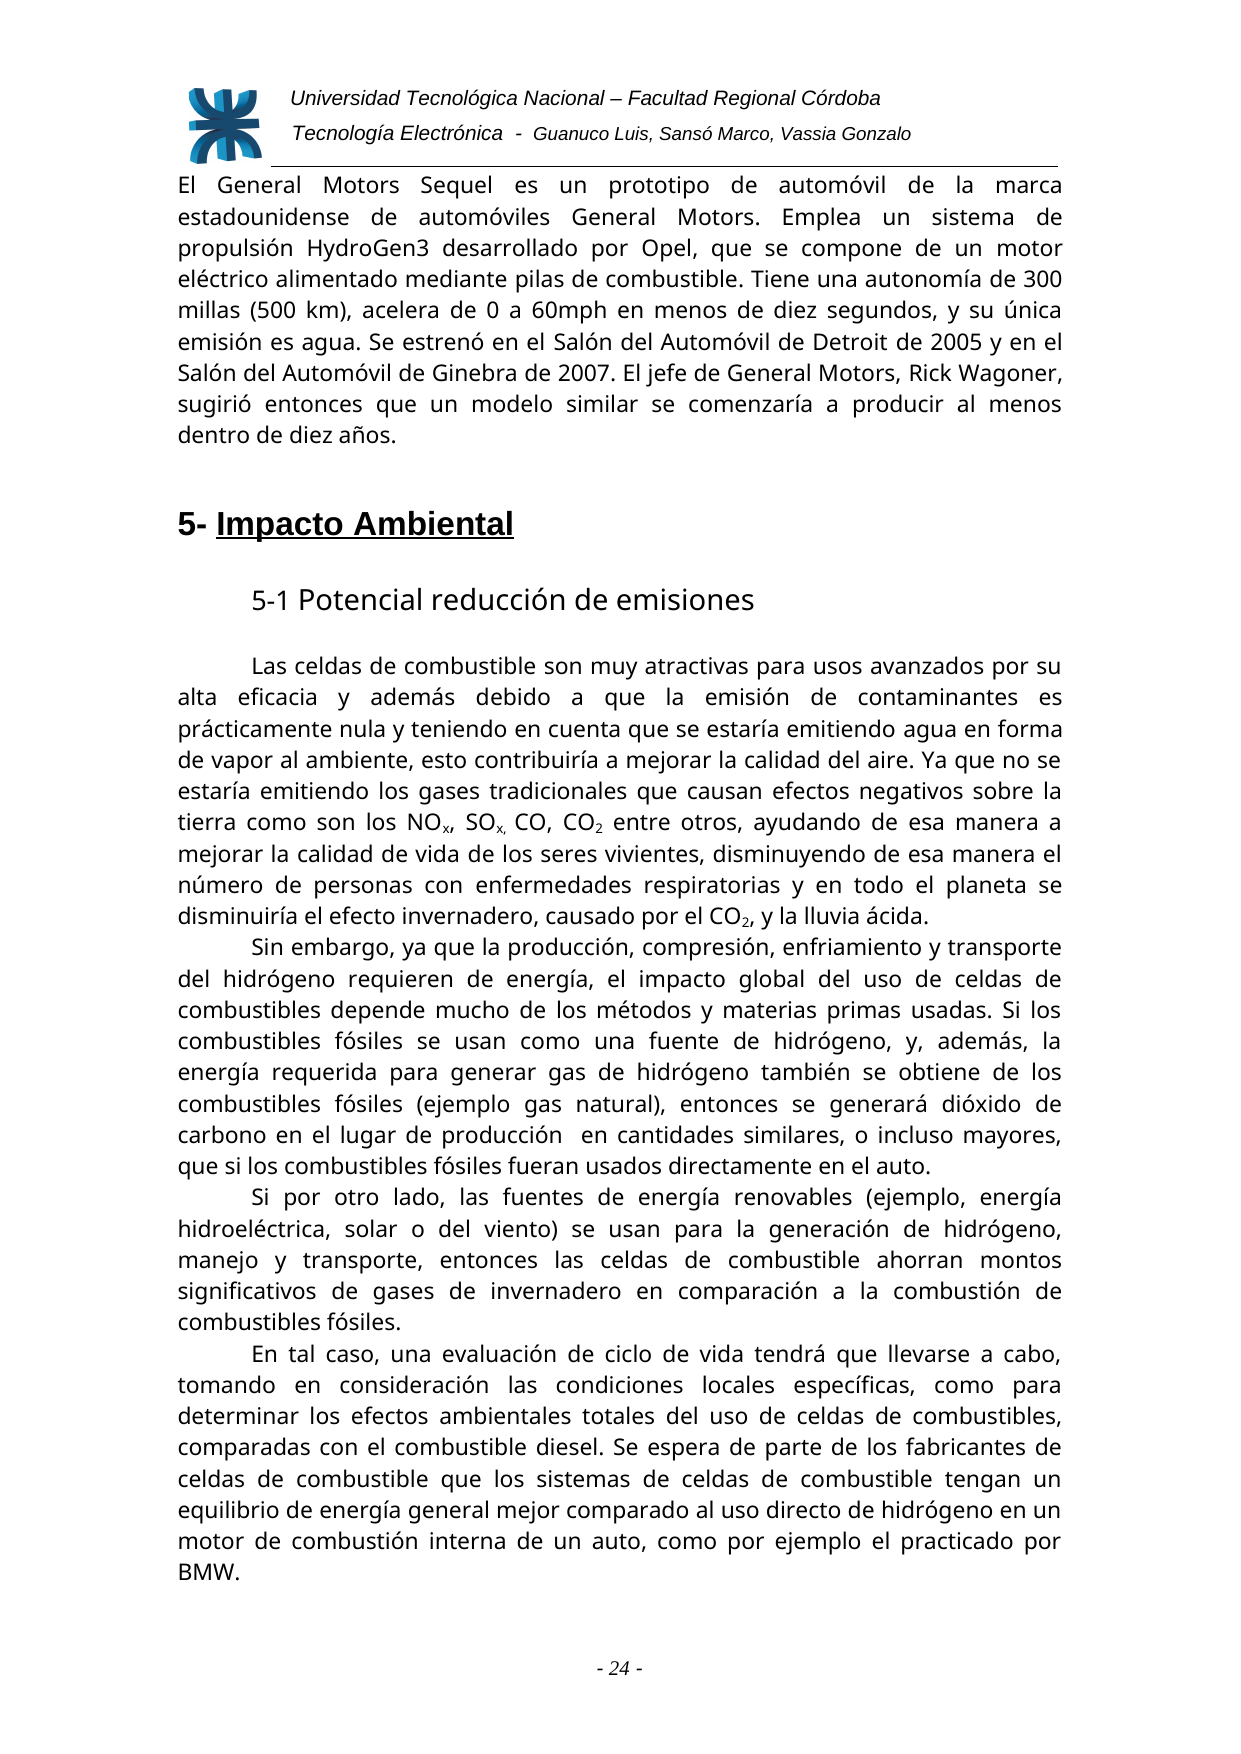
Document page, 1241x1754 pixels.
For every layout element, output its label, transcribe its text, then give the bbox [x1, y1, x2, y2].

text Sin embargo, ya que la producción, compresión, enfriamiento y transporte del hidrógeno requieren de energía, el impacto global del uso de celdas de combustibles depende mucho de los métodos y materias primas usadas. Si los combustibles fósiles se usan como una fuente de hidrógeno, y, además, la energía requerida para generar gas de hidrógeno también se obtiene de los combustibles fósiles (ejemplo gas natural), entonces se generará dióxido de carbono en el lugar de producción en cantidades similares, o incluso mayores, que si los combustibles fósiles fueran usados directamente en el auto. [177, 931, 1063, 1181]
text 5- Impacto Ambiental [177, 504, 1063, 542]
text Si por otro lado, las fuentes de energía renovables (ejemplo, energía hidroeléctrica, solar o del viento) se usan para la generación de hidrógeno, manejo y transporte, entonces las celdas de combustible ahorran montos significativos de gases de invernadero en comparación a la combustión de combustibles fósiles. [177, 1181, 1063, 1338]
text El General Motors Sequel es un prototipo de automóvil de la marca estadounidense de automóviles General Motors. Emplea un sistema de propulsión HydroGen3 desarrollado por Opel, que se compone de un motor eléctrico alimentado mediante pilas de combustible. Tiene una autonomía de 300 millas (500 km), acelera de 0 a 60mph en menos de diez segundos, y su única emisión es agua. Se estrenó en el Salón del Automóvil de Detroit de 2005 y en el Salón del Automóvil de Ginebra de 2007. El jefe de General Motors, Rick Wagoner, sugirió entonces que un modelo similar se comenzaría a producir al menos dentro de diez años. [177, 169, 1063, 451]
text 5-1 Potencial reducción de emisiones [177, 579, 1063, 619]
text Las celdas de combustible son muy atractivas para usos avanzados por su alta eficacia y además debido a que la emisión de contaminantes es prácticamente nula y teniendo en cuenta que se estaría emitiendo agua en forma de vapor al ambiente, esto contribuiría a mejorar la calidad del aire. Ya que no se estaría emitiendo los gases tradicionales que causan efectos negativos sobre la tierra como son los NOx, SOx, CO, CO2 entre otros, ayudando de esa manera a mejorar la calidad de vida de los seres vivientes, disminuyendo de esa manera el número de personas con enfermedades respiratorias y en todo el planeta se disminuiría el efecto invernadero, causado por el CO2, y la lluvia ácida. [177, 650, 1063, 931]
text En tal caso, una evaluación de ciclo de vida tendrá que llevarse a cabo, tomando en consideración las condiciones locales específicas, como para determinar los efectos ambientales totales del uso de celdas de combustibles, comparadas con el combustible diesel. Se espera de parte de los fabricantes de celdas de combustible que los sistemas de celdas de combustible tengan un equilibrio de energía general mejor comparado al uso directo de hidrógeno en un motor de combustión interna de un auto, como por ejemplo el practicado por BMW. [177, 1338, 1063, 1588]
picture [188, 88, 262, 164]
